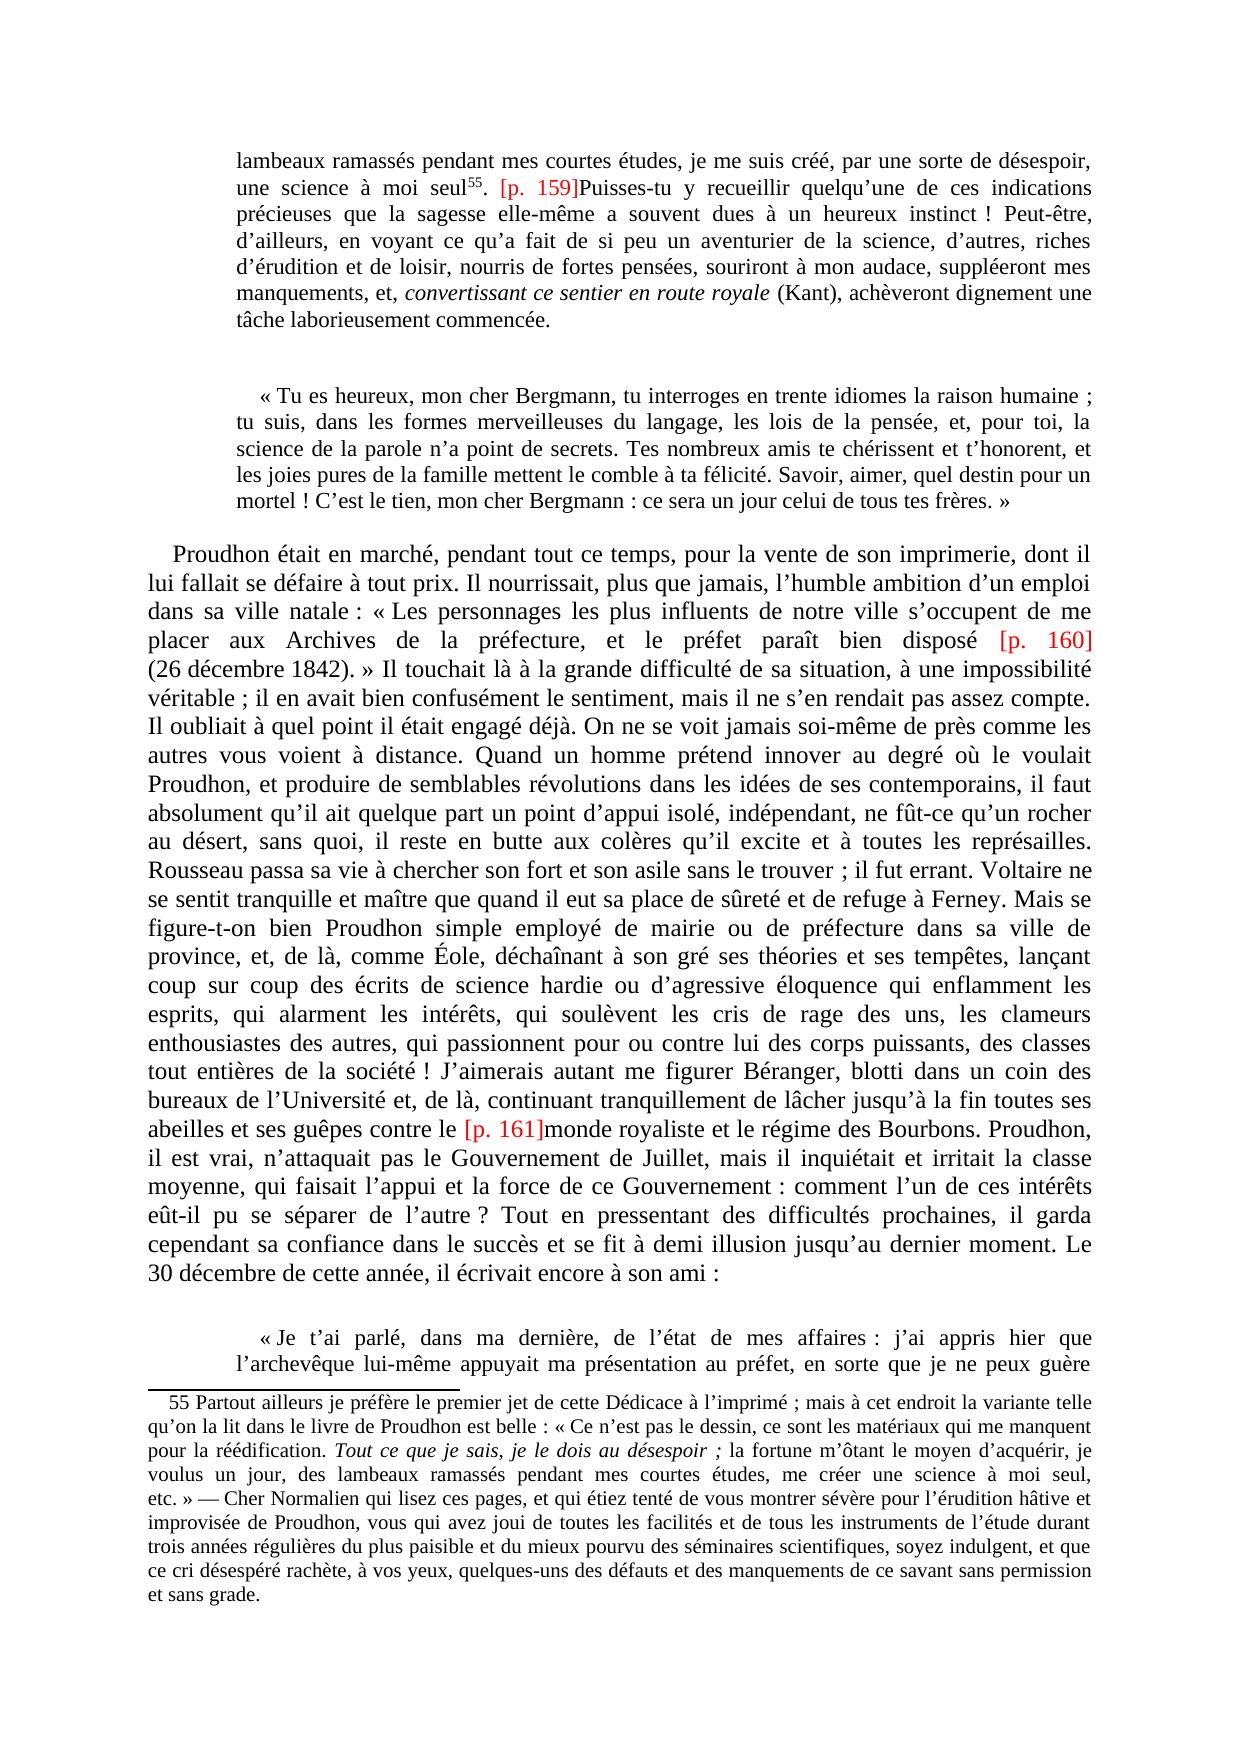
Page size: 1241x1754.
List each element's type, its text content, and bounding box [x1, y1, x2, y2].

text « Je t’ai parlé, dans ma dernière, de l’état de mes affaires : j’ai appris hier que l’archevêque lui-même appuyait ma présentation au préfet, en sorte que je ne peux guère [236, 1324, 1093, 1377]
text lambeaux ramassés pendant mes courtes études, je me suis créé, par une sorte de désespoir, une science à moi seul. [p. 159]Puisses-tu y recueillir quelqu’une de ces indications précieuses que la sagesse elle-même a souvent dues à un heureux instinct ! Peut-être, d’ailleurs, en voyant ce qu’a fait de si peu un aventurier de la science, d’autres, riches d’érudition et de loisir, nourris de fortes pensées, souriront à mon audace, suppléeront mes manquements, et, convertissant ce sentier en route royale (Kant), achèveront dignement une tâche laborieusement commencée. [236, 148, 1093, 332]
text « Tu es heureux, mon cher Bergmann, tu interroges en trente idiomes la raison humaine ; tu suis, dans les formes merveilleuses du langage, les lois de la pensée, et, pour toi, la science de la parole n’a point de secrets. Tes nombreux amis te chérissent et t’honorent, et les joies pures de la famille mettent le comble à ta félicité. Savoir, aimer, quel destin pour un mortel ! C’est le tien, mon cher Bergmann : ce sera un jour celui de tous tes frères. » [236, 382, 1093, 514]
text Proudhon était en marché, pendant tout ce temps, pour la vente de son imprimerie, dont il lui fallait se défaire à tout prix. Il nourrissait, plus que jamais, l’humble ambition d’un emploi dans sa ville natale : « Les personnages les plus influents de notre ville s’occupent de me placer aux Archives de la préfecture, et le préfet paraît bien disposé [p. 160](26 décembre 1842). » Il touchait là à la grande difficulté de sa situation, à une impossibilité véritable ; il en avait bien confusément le sentiment, mais il ne s’en rendait pas assez compte. Il oubliait à quel point il était engagé déjà. On ne se voit jamais soi-même de près comme les autres vous voient à distance. Quand un homme prétend innover au degré où le voulait Proudhon, et produire de semblables révolutions dans les idées de ses contemporains, il faut absolument qu’il ait quelque part un point d’appui isolé, indépendant, ne fût-ce qu’un rocher au désert, sans quoi, il reste en butte aux colères qu’il excite et à toutes les représailles. Rousseau passa sa vie à chercher son fort et son asile sans le trouver ; il fut errant. Voltaire ne se sentit tranquille et maître que quand il eut sa place de sûreté et de refuge à Ferney. Mais se figure-t-on bien Proudhon simple employé de mairie ou de préfecture dans sa ville de province, et, de là, comme Éole, déchaînant à son gré ses théories et ses tempêtes, lançant coup sur coup des écrits de science hardie ou d’agressive éloquence qui enflamment les esprits, qui alarment les intérêts, qui soulèvent les cris de rage des uns, les clameurs enthousiastes des autres, qui passionnent pour ou contre lui des corps puissants, des classes tout entières de la société ! J’aimerais autant me figurer Béranger, blotti dans un coin des bureaux de l’Université et, de là, continuant tranquillement de lâcher jusqu’à la fin toutes ses abeilles et ses guêpes contre le [p. 161]monde royaliste et le régime des Bourbons. Proudhon, il est vrai, n’attaquait pas le Gouvernement de Juillet, mais il inquiétait et irritait la classe moyenne, qui faisait l’appui et la force de ce Gouvernement : comment l’un de ces intérêts eût-il pu se séparer de l’autre ? Tout en pressentant des difficultés prochaines, il garda cependant sa confiance dans le succès et se fit à demi illusion jusqu’au dernier moment. Le 30 décembre de cette année, il écrivait encore à son ami : [148, 539, 1093, 1286]
text Partout ailleurs je préfère le premier jet de cette Dédicace à l’imprimé ; mais à cet endroit la variante telle qu’on la lit dans le livre de Proudhon est belle : « Ce n’est pas le dessin, ce sont les matériaux qui me manquent pour la réédification. Tout ce que je sais, je le dois au désespoir ; la fortune m’ôtant le moyen d’acquérir, je voulus un jour, des lambeaux ramassés pendant mes courtes études, me créer une science à moi seul, etc. » — Cher Normalien qui lisez ces pages, et qui étiez tenté de vous montrer sévère pour l’érudition hâtive et improvisée de Proudhon, vous qui avez joui de toutes les facilités et de tous les instruments de l’étude durant trois années régulières du plus paisible et du mieux pourvu des séminaires scientifiques, soyez indulgent, et que ce cri désespéré rachète, à vos yeux, quelques-uns des défauts et des manquements de ce savant sans permission et sans grade. [148, 1390, 1093, 1606]
